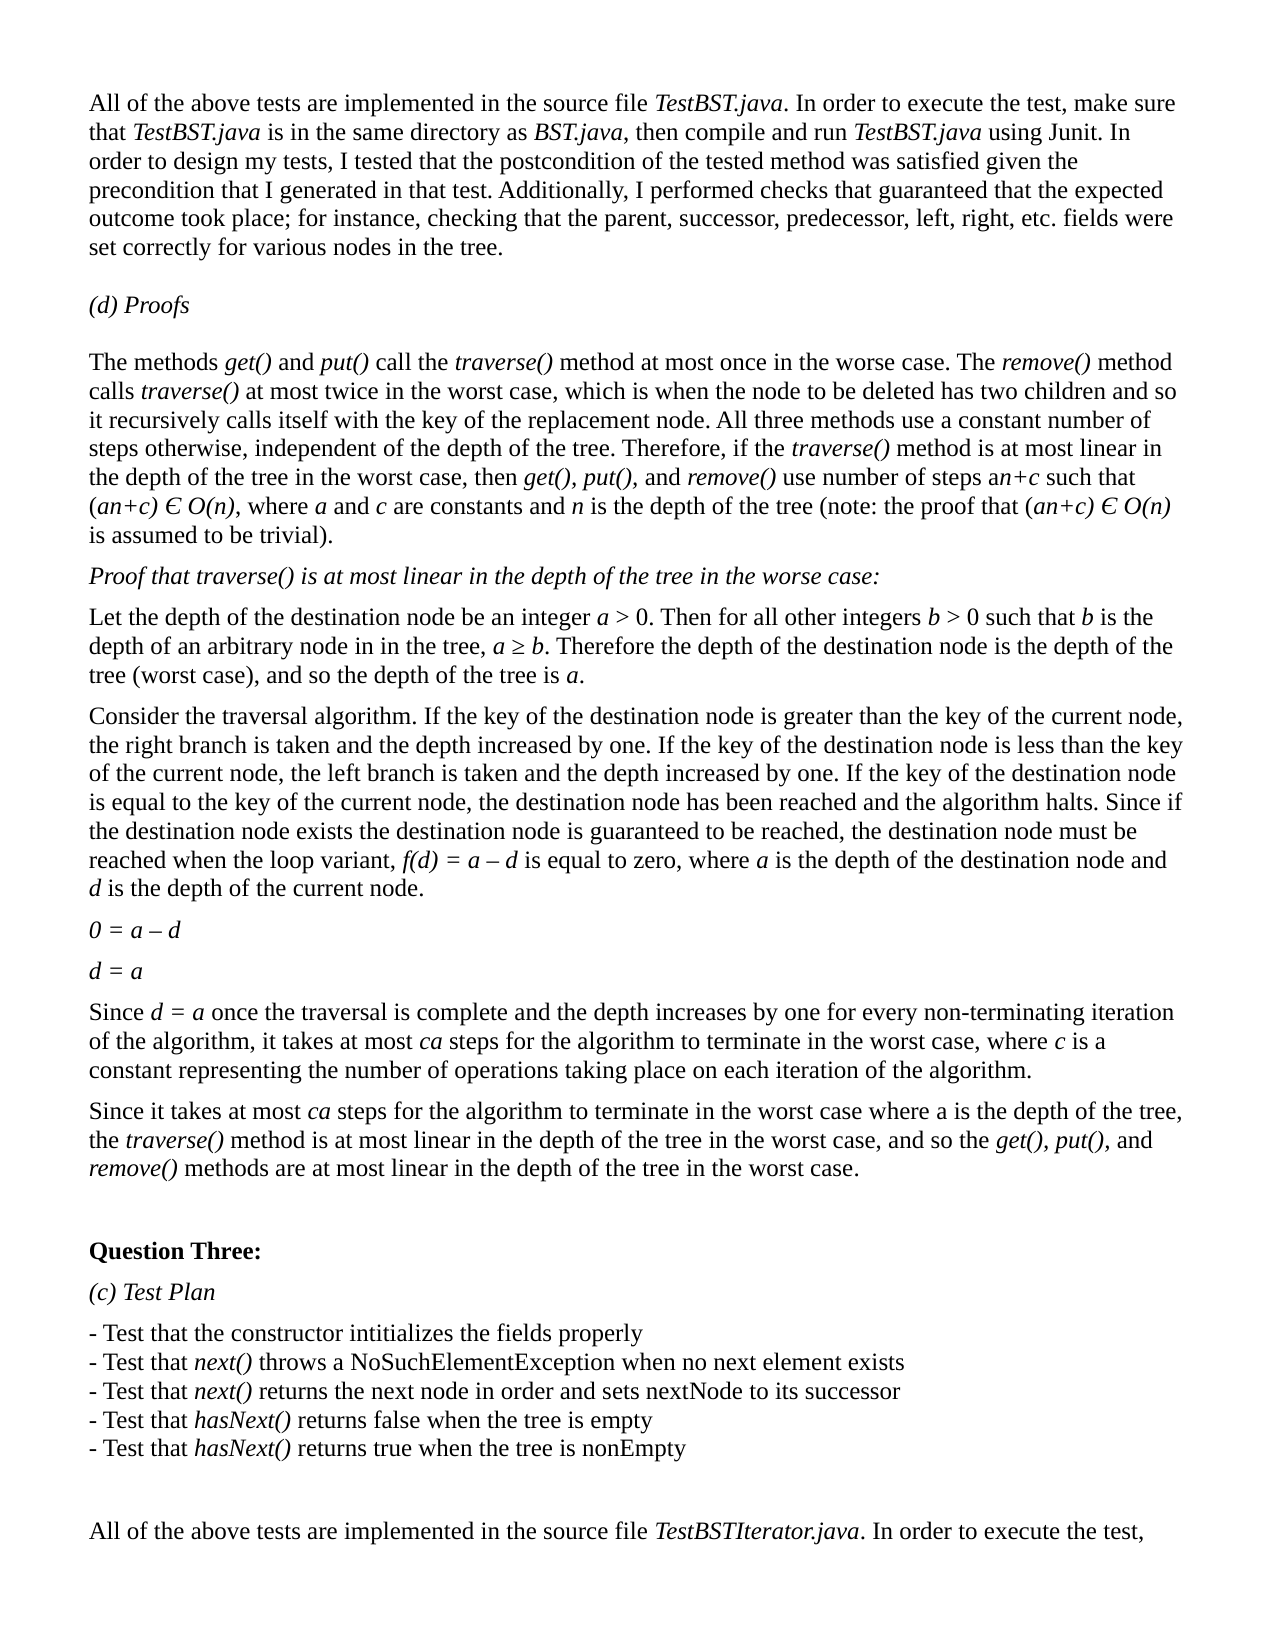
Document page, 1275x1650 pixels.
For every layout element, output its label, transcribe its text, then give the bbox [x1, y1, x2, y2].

text - Test that the constructor intitializes the fields properly - Test that next() throws a NoSuchElementException when no next element exists - Test that next() returns the next node in order and sets nextNode to its successor - Test that hasNext() returns false when the tree is empty - Test that hasNext() returns true when the tree is nonEmpty [88, 1318, 1186, 1462]
text Since it takes at most ca steps for the algorithm to terminate in the worst case where a is the depth of the tree, the traverse() method is at most linear in the depth of the tree in the worst case, and so the get(), put(), and remove() methods are at most linear in the depth of the tree in the worst case. [88, 1096, 1186, 1182]
text All of the above tests are implemented in the source file TestBST.java. In order to execute the test, make sure that TestBST.java is in the same directory as BST.java, then compile and run TestBST.java using Junit. In order to design my tests, I tested that the postcondition of the tested method was satisfied given the precondition that I generated in that test. Additionally, I performed checks that guaranteed that the expected outcome took place; for instance, checking that the parent, successor, predecessor, left, right, etc. fields were set correctly for various nodes in the tree. [88, 88, 1186, 261]
text Proof that traverse() is at most linear in the depth of the tree in the worse case: [88, 561, 1186, 590]
text d = a [88, 956, 1186, 985]
text Question Three: [88, 1236, 1186, 1265]
text All of the above tests are implemented in the source file TestBSTIterator.java. In order to execute the test, [88, 1516, 1186, 1545]
text 0 = a – d [88, 915, 1186, 943]
text Since d = a once the traversal is complete and the depth increases by one for every non-terminating iteration of the algorithm, it takes at most ca steps for the algorithm to terminate in the worst case, where c is a constant representing the number of operations taking place on each iteration of the algorithm. [88, 997, 1186, 1083]
text Consider the traversal algorithm. If the key of the destination node is greater than the key of the current node, the right branch is taken and the depth increased by one. If the key of the destination node is less than the key of the current node, the left branch is taken and the depth increased by one. If the key of the destination node is equal to the key of the current node, the destination node has been reached and the algorithm halts. Since if the destination node exists the destination node is guaranteed to be reached, the destination node must be reached when the loop variant, f(d) = a – d is equal to zero, where a is the depth of the destination node and d is the depth of the current node. [88, 701, 1186, 902]
text Let the depth of the destination node be an integer a > 0. Then for all other integers b > 0 such that b is the depth of an arbitrary node in in the tree, a ≥ b. Therefore the depth of the destination node is the depth of the tree (worst case), and so the depth of the tree is a. [88, 602, 1186, 688]
text (c) Test Plan [88, 1277, 1186, 1306]
text (d) Proofs [88, 290, 1186, 318]
text The methods get() and put() call the traverse() method at most once in the worse case. The remove() method calls traverse() at most twice in the worst case, which is when the node to be deleted has two children and so it recursively calls itself with the key of the replacement node. All three methods use a constant number of steps otherwise, independent of the depth of the tree. Therefore, if the traverse() method is at most linear in the depth of the tree in the worst case, then get(), put(), and remove() use number of steps an+c such that (an+c) Є О(n), where a and c are constants and n is the depth of the tree (note: the proof that (an+c) Є О(n) is assumed to be trivial). [88, 347, 1186, 548]
